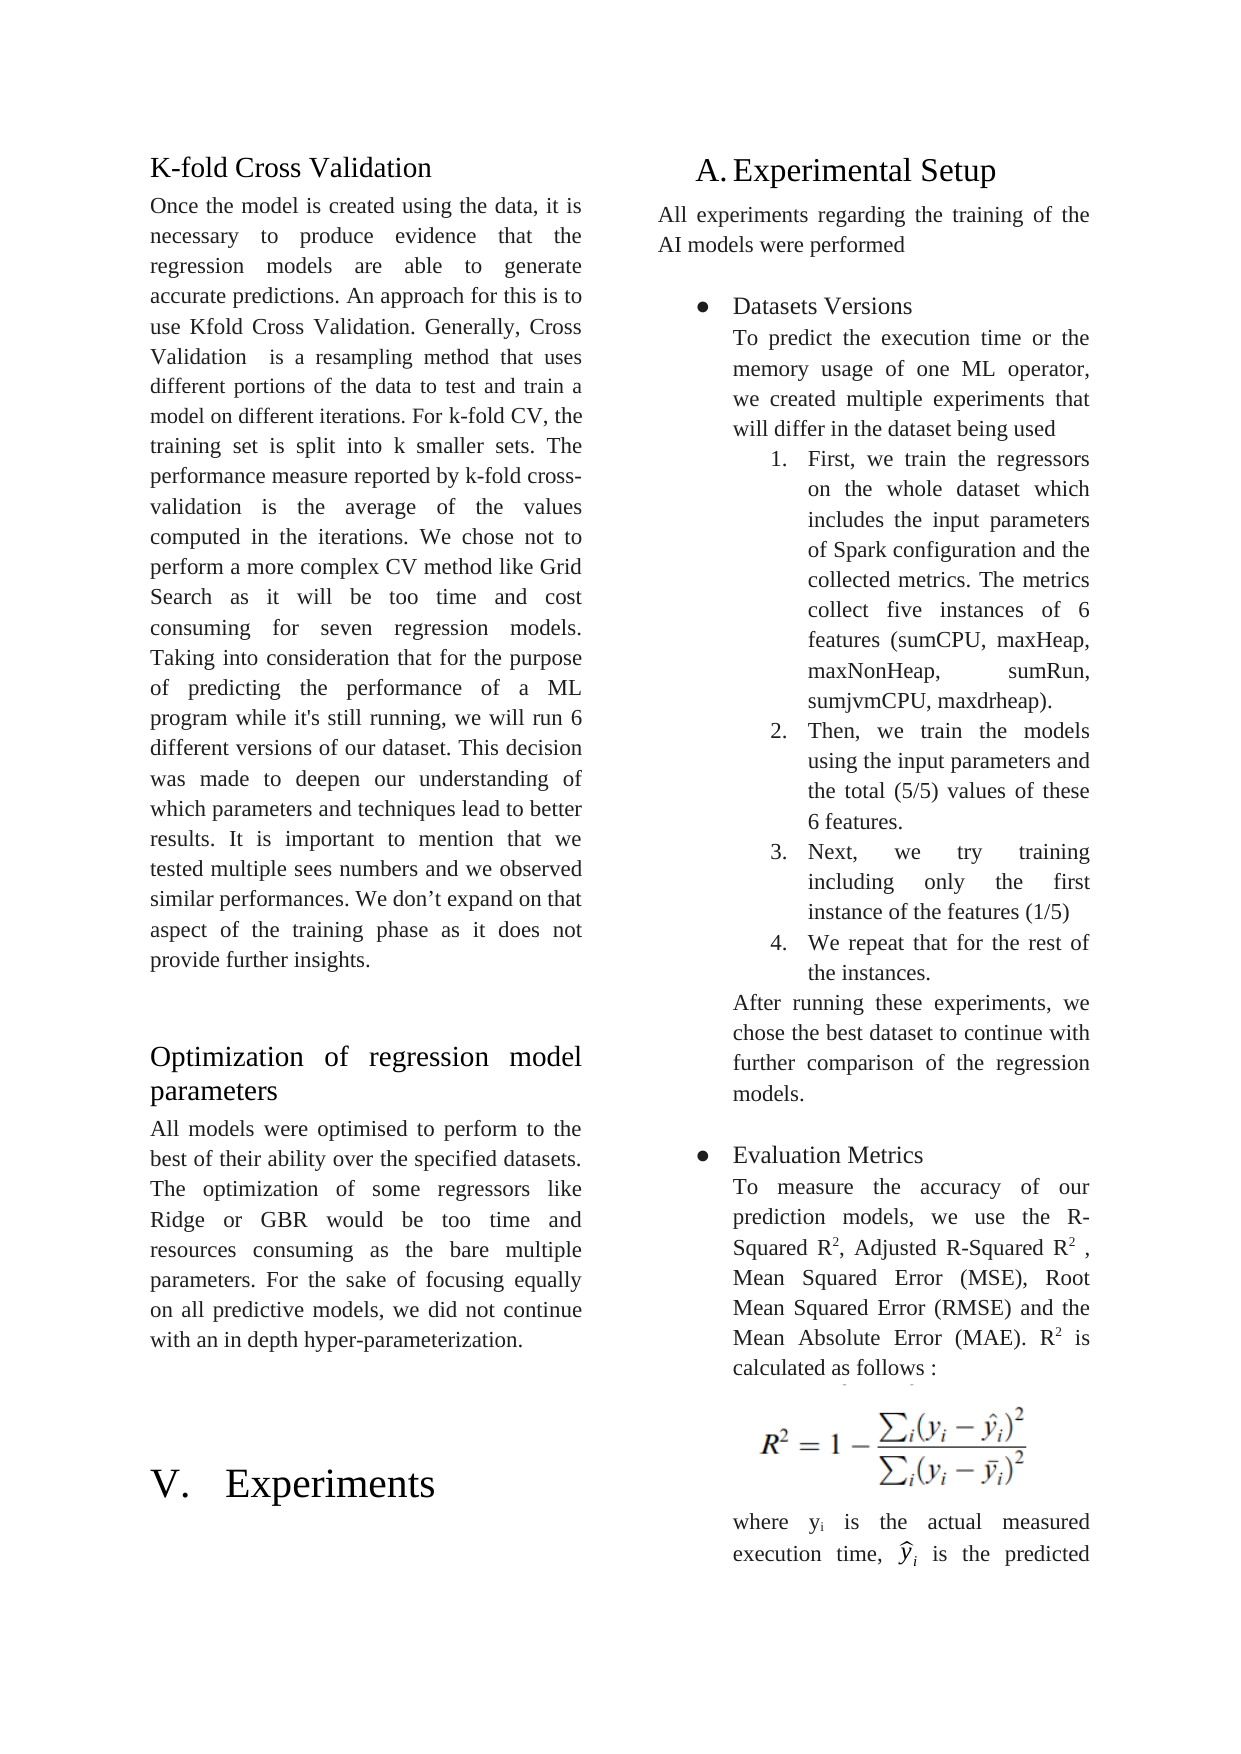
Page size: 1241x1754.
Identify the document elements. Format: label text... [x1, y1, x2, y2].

list Evaluation Metrics [695, 1140, 1090, 1169]
subtitle V. Experiments [150, 1459, 583, 1507]
text To measure the accuracy of our prediction models, we use the R-Squared R2, Adjusted R-Squared R2 , Mean Squared Error (MSE), Root Mean Squared Error (RMSE) and the Mean Absolute Error (MAE). R2 is calculated as follows : [733, 1173, 1090, 1381]
text All models were optimised to perform to the best of their ability over the specified datasets. The optimization of some regressors like Ridge or GBR would be too time and resources consuming as the bare multiple parameters. For the sake of focusing equally on all predictive models, we did not continue with an in depth hyper-parameterization. [150, 1115, 583, 1353]
text All experiments regarding the training of the AI models were performed [658, 201, 1090, 257]
text To predict the execution time or the memory usage of one ML operator, we created multiple experiments that will differ in the dataset being used [733, 324, 1090, 441]
picture [910, 1384, 1087, 1504]
subtitle Experimental Setup [695, 150, 1090, 188]
text Once the model is created using the data, it is necessary to produce evidence that the regression models are able to generate accurate predictions. An approach for this is to use Kfold Cross Validation. Generally, Cross Validation is a resampling method that uses different portions of the data to test and train a model on different iterations. For k-fold CV, the training set is split into k smaller sets. The performance measure reported by k-fold cross-validation is the average of the values computed in the iterations. We chose not to perform a more complex CV method like Grid Search as it will be too time and cost consuming for seven regression models. Taking into consideration that for the purpose of predicting the performance of a ML program while it's still running, we will run 6 different versions of our dataset. This decision was made to deepen our understanding of which parameters and techniques lead to better results. It is important to mention that we tested multiple sees numbers and we observed similar performances. We don’t expand on that aspect of the training phase as it does not provide further insights. [150, 192, 583, 972]
subtitle K-fold Cross Validation [150, 150, 583, 183]
list Then, we train the models using the input parameters and the total (5/5) values of these 6 features. [770, 717, 1090, 834]
list Datasets Versions [695, 291, 1090, 320]
text where yi is the actual measured execution time, is the predicted [733, 1508, 1090, 1569]
subtitle Optimization of regression model parameters [150, 1039, 583, 1107]
list Next, we try training including only the first instance of the features (1/5) [770, 838, 1090, 925]
text After running these experiments, we chose the best dataset to continue with further comparison of the regression models. [733, 989, 1090, 1106]
list We repeat that for the rest of the instances. [770, 929, 1090, 985]
list First, we train the regressors on the whole dataset which includes the input parameters of Spark configuration and the collected metrics. The metrics collect five instances of 6 features (sumCPU, maxHeap, maxNonHeap, sumRun, sumjvmCPU, maxdrheap). [770, 445, 1090, 713]
